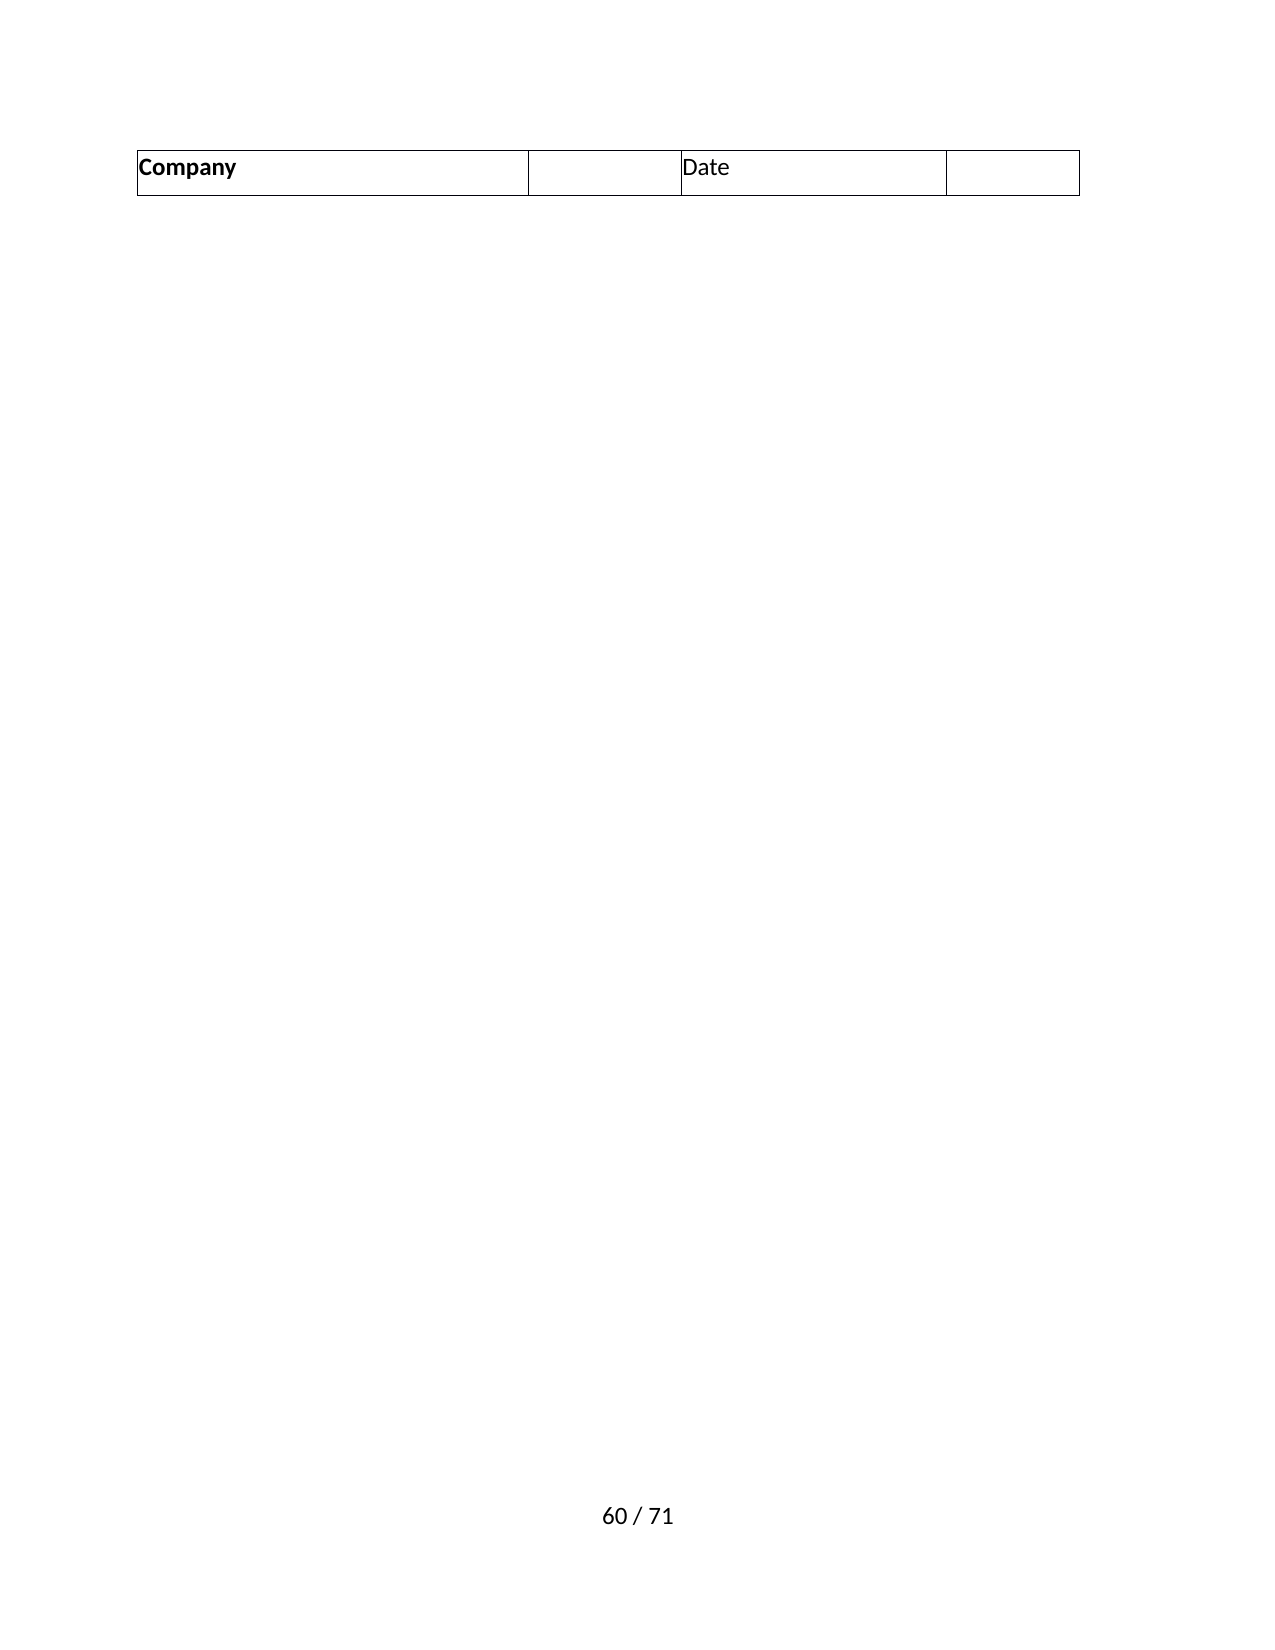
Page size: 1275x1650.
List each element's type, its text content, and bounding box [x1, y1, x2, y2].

table_header Date [682, 151, 946, 195]
table_header [947, 151, 1079, 195]
table_header Company [138, 151, 528, 195]
table_header [529, 151, 681, 195]
